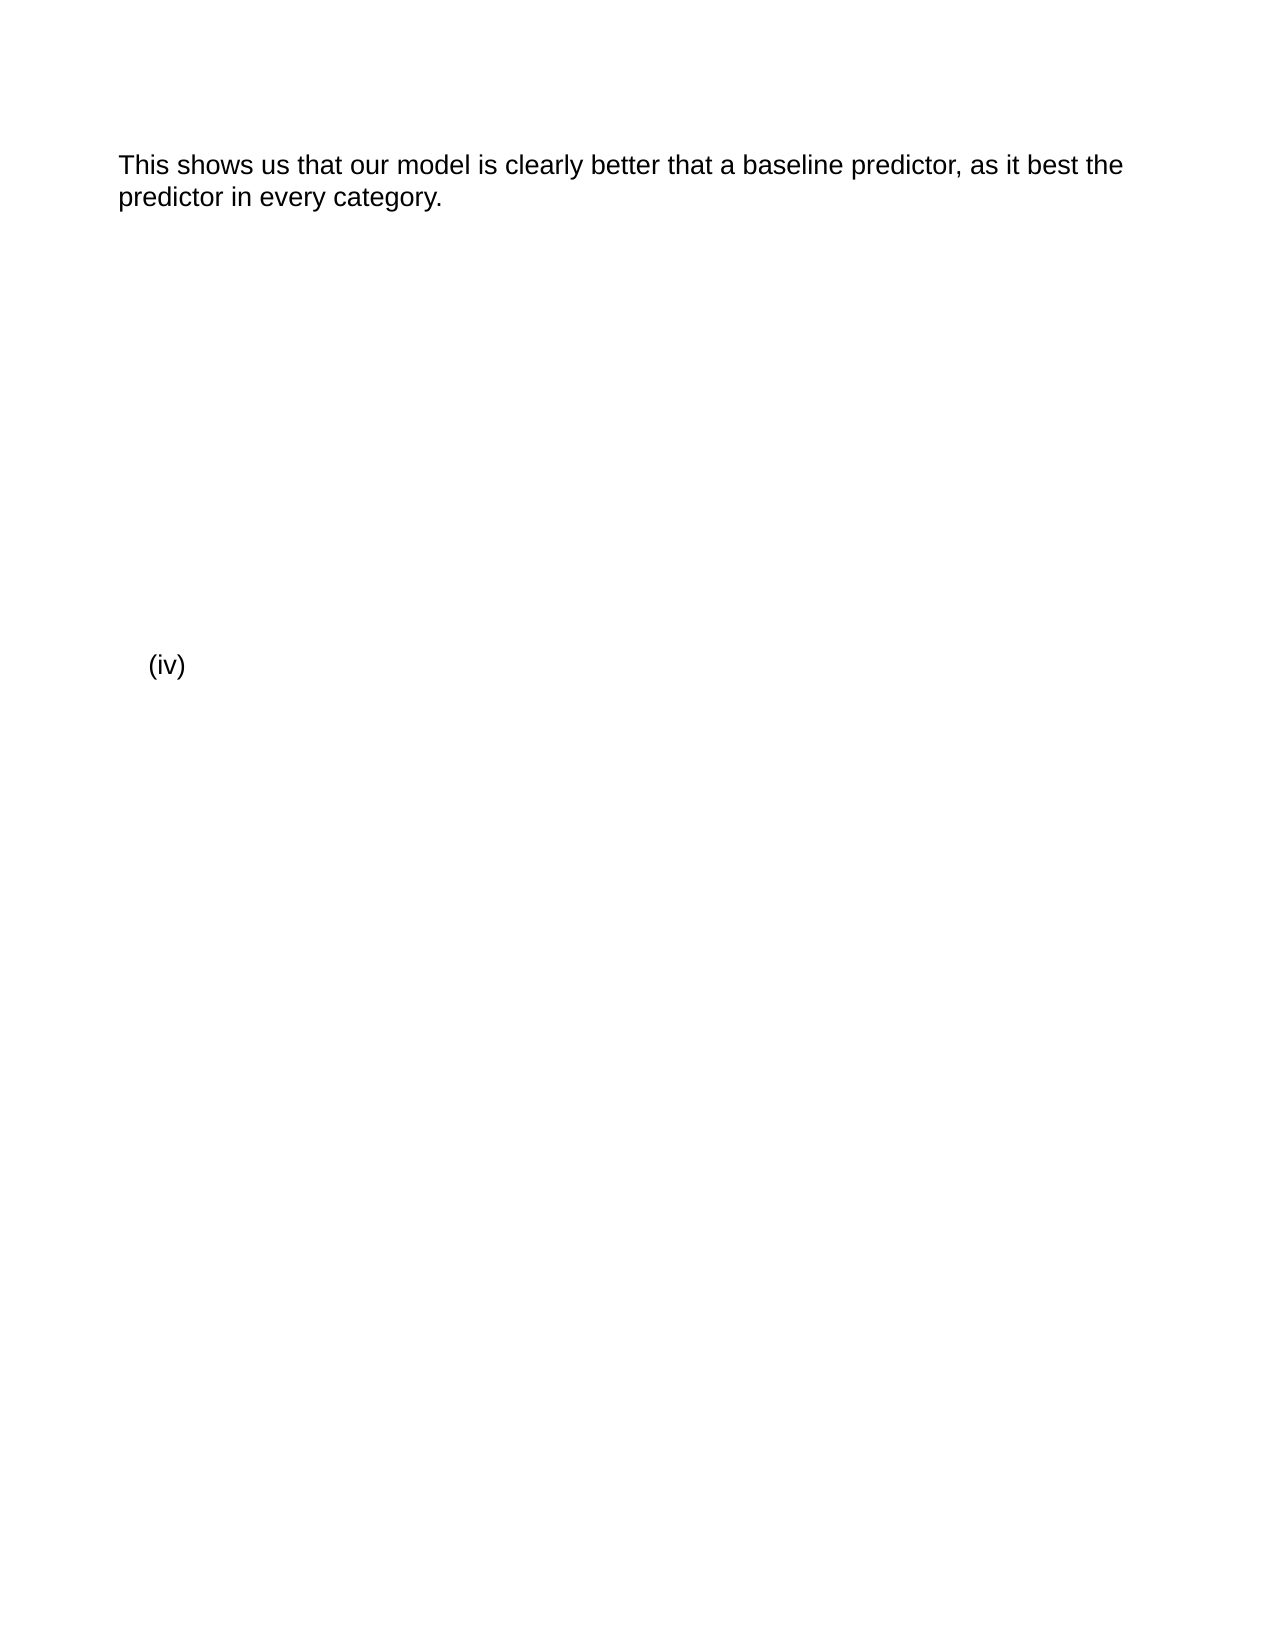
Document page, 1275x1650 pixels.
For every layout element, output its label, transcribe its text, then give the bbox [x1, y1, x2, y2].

text This shows us that our model is clearly better that a baseline predictor, as it best the predictor in every category. [118, 149, 1157, 212]
text (iv) [118, 649, 1157, 681]
